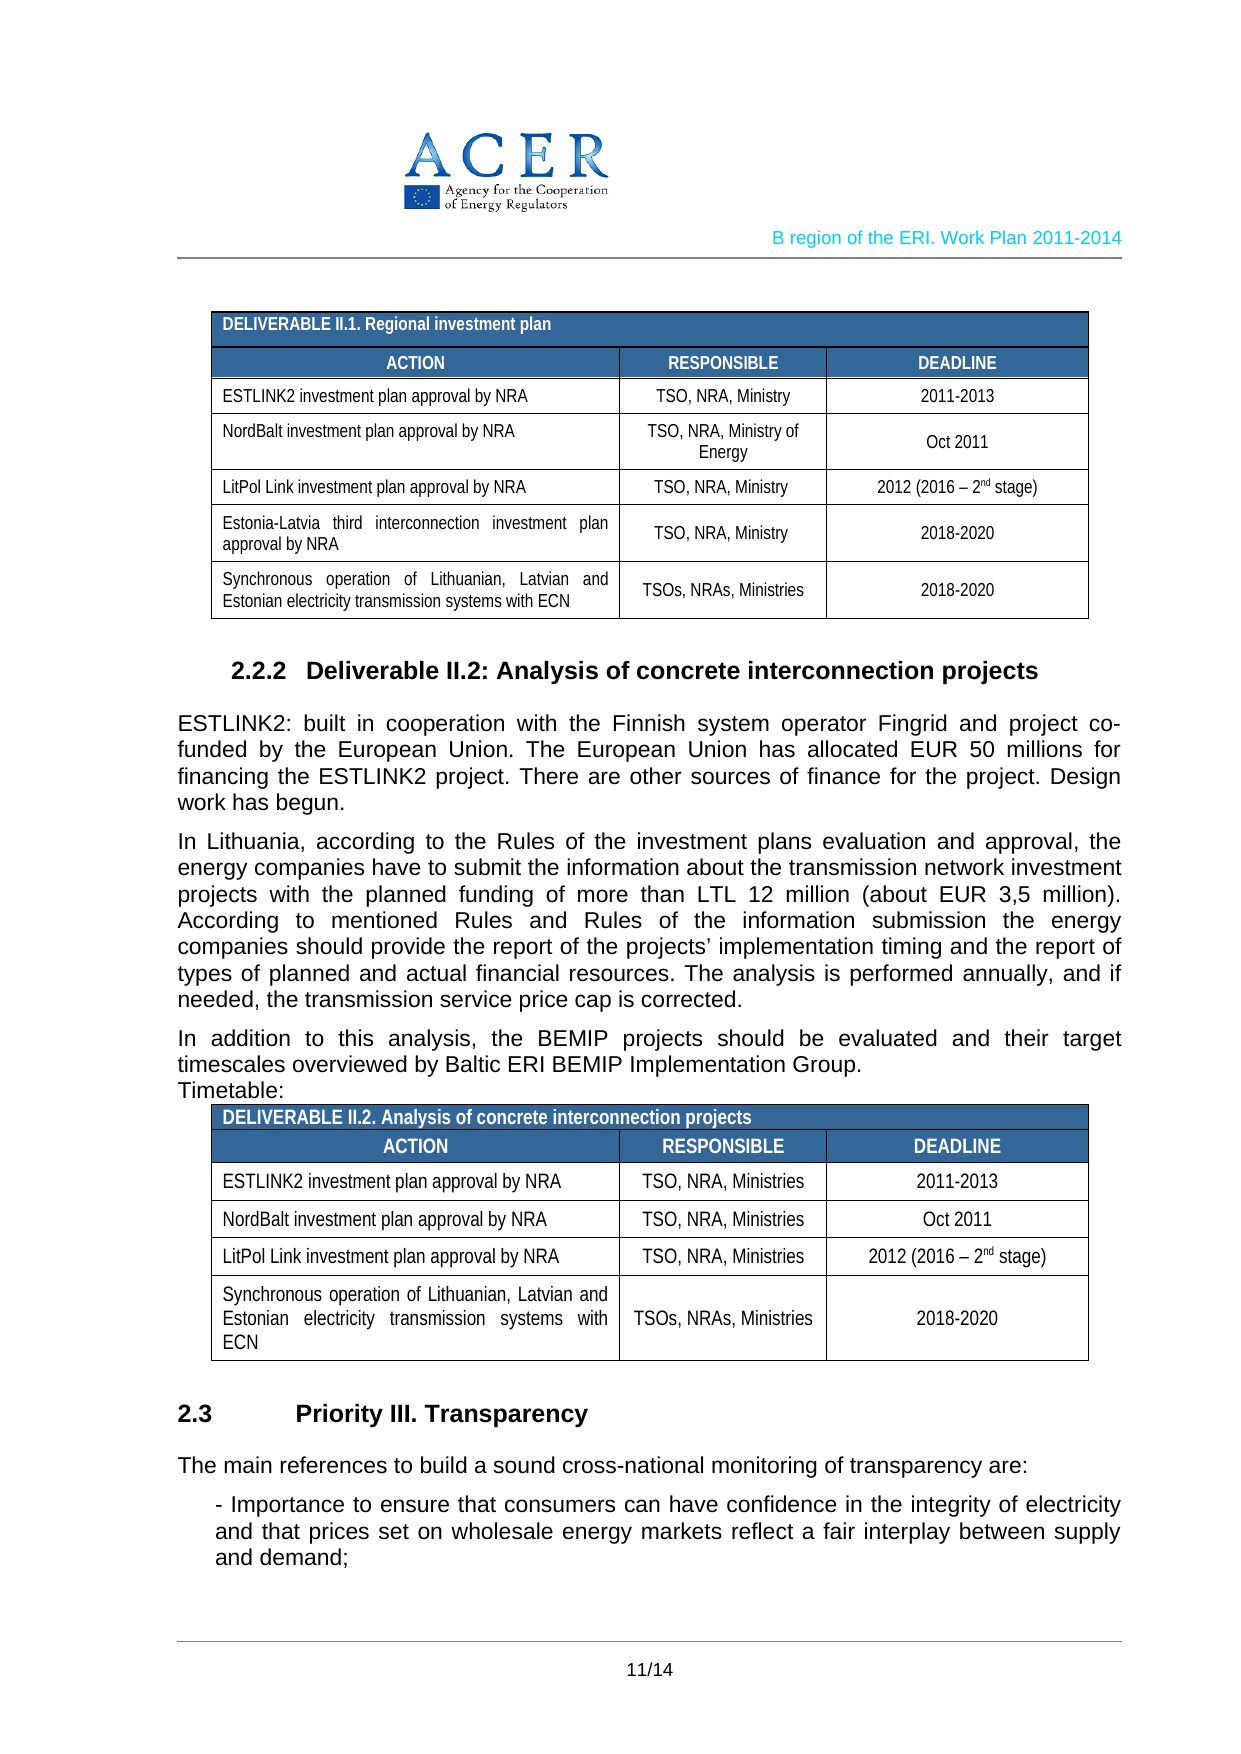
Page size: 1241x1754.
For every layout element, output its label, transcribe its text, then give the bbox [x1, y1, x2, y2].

table_cell Synchronous operation of Lithuanian, Latvian and Estonian electricity transmission systems with ECN [212, 1276, 619, 1360]
text ESTLINK2: built in cooperation with the Finnish system operator Fingrid and project co-funded by the European Union. The European Union has allocated EUR 50 millions for financing the ESTLINK2 project. There are other sources of finance for the project. Design work has begun. [177, 710, 1122, 815]
table_cell TSO, NRA, Ministry [620, 505, 826, 561]
table_cell TSO, NRA, Ministry [620, 470, 826, 504]
table_cell Estonia-Latvia third interconnection investment plan approval by NRA [212, 505, 619, 561]
table_cell DEADLINE [827, 348, 1088, 377]
table_cell TSO, NRA, Ministries [620, 1201, 826, 1237]
table_cell DEADLINE [827, 1130, 1088, 1162]
table_cell LitPol Link investment plan approval by NRA [212, 470, 619, 504]
table_cell 2012 (2016 – 2nd stage) [827, 470, 1088, 504]
table_cell ACTION [212, 348, 619, 377]
text The main references to build a sound cross-national monitoring of transparency are: [177, 1452, 1122, 1479]
picture [383, 117, 626, 227]
table_cell 2018-2020 [827, 505, 1088, 561]
table_cell NordBalt investment plan approval by NRA [212, 414, 619, 469]
text - Importance to ensure that consumers can have confidence in the integrity of electricity and that prices set on wholesale energy markets reflect a fair interplay between supply and demand; [215, 1491, 1122, 1570]
table_cell TSOs, NRAs, Ministries [620, 562, 826, 618]
table_cell RESPONSIBLE [620, 348, 826, 377]
table_cell 2011-2013 [827, 1163, 1088, 1200]
table_cell TSO, NRA, Ministries [620, 1238, 826, 1275]
table_cell 2012 (2016 – 2nd stage) [827, 1238, 1088, 1275]
table_cell ACTION [212, 1130, 619, 1162]
table_cell TSO, NRA, Ministry [620, 379, 826, 412]
text Timetable: [177, 1077, 1122, 1104]
table_cell ESTLINK2 investment plan approval by NRA [212, 1163, 619, 1200]
table_cell NordBalt investment plan approval by NRA [212, 1201, 619, 1237]
table_cell Synchronous operation of Lithuanian, Latvian and Estonian electricity transmission systems with ECN [212, 562, 619, 618]
table_header DELIVERABLE II.2. Analysis of concrete interconnection projects [212, 1105, 1088, 1129]
table_header DELIVERABLE II.1. Regional investment plan [212, 313, 1088, 346]
table_cell ESTLINK2 investment plan approval by NRA [212, 379, 619, 412]
text In Lithuania, according to the Rules of the investment plans evaluation and approval, the energy companies have to submit the information about the transmission network investment projects with the planned funding of more than LTL 12 million (about EUR 3,5 million). According to mentioned Rules and Rules of the information submission the energy companies should provide the report of the projects’ implementation timing and the report of types of planned and actual financial resources. The analysis is performed annually, and if needed, the transmission service price cap is corrected. [177, 828, 1122, 1012]
table_cell TSO, NRA, Ministry of Energy [620, 414, 826, 469]
subtitle Priority III. Transparency [177, 1399, 1122, 1427]
table_cell TSO, NRA, Ministries [620, 1163, 826, 1200]
table_cell 2018-2020 [827, 562, 1088, 618]
table_cell RESPONSIBLE [620, 1130, 826, 1162]
table_cell LitPol Link investment plan approval by NRA [212, 1238, 619, 1275]
text In addition to this analysis, the BEMIP projects should be evaluated and their target timescales overviewed by Baltic ERI BEMIP Implementation Group. [177, 1025, 1122, 1077]
table_cell 2011-2013 [827, 379, 1088, 412]
subtitle Deliverable II.2: Analysis of concrete interconnection projects [231, 656, 1122, 685]
table_cell TSOs, NRAs, Ministries [620, 1276, 826, 1360]
table_cell 2018-2020 [827, 1276, 1088, 1360]
table_cell Oct 2011 [827, 1201, 1088, 1237]
table_cell Oct 2011 [827, 414, 1088, 469]
